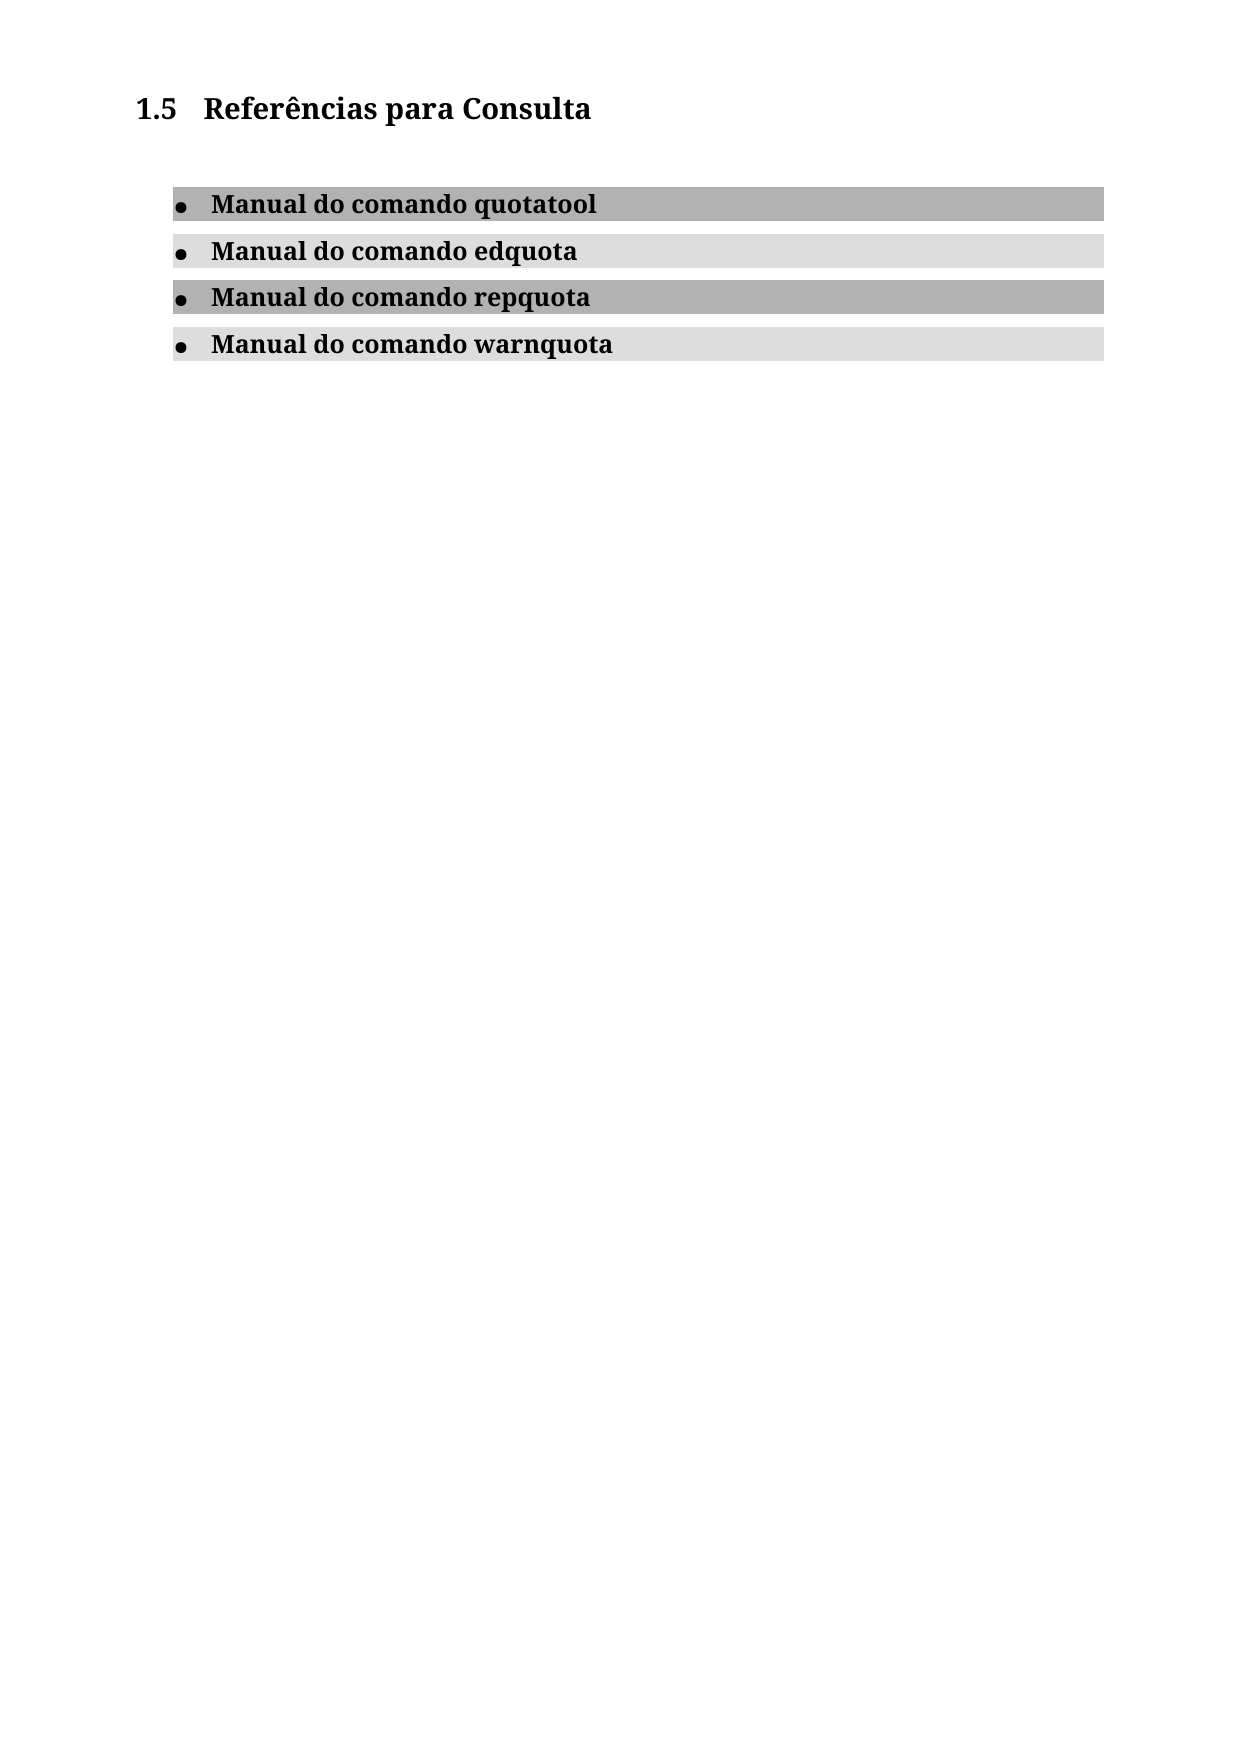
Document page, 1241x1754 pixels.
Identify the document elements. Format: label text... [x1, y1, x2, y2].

list Manual do comando quotatool [173, 187, 1104, 221]
list Manual do comando repquota [173, 280, 1104, 314]
list Manual do comando edquota [173, 234, 1104, 268]
list Manual do comando warnquota [173, 327, 1104, 361]
subtitle Referências para Consulta [136, 89, 1104, 128]
